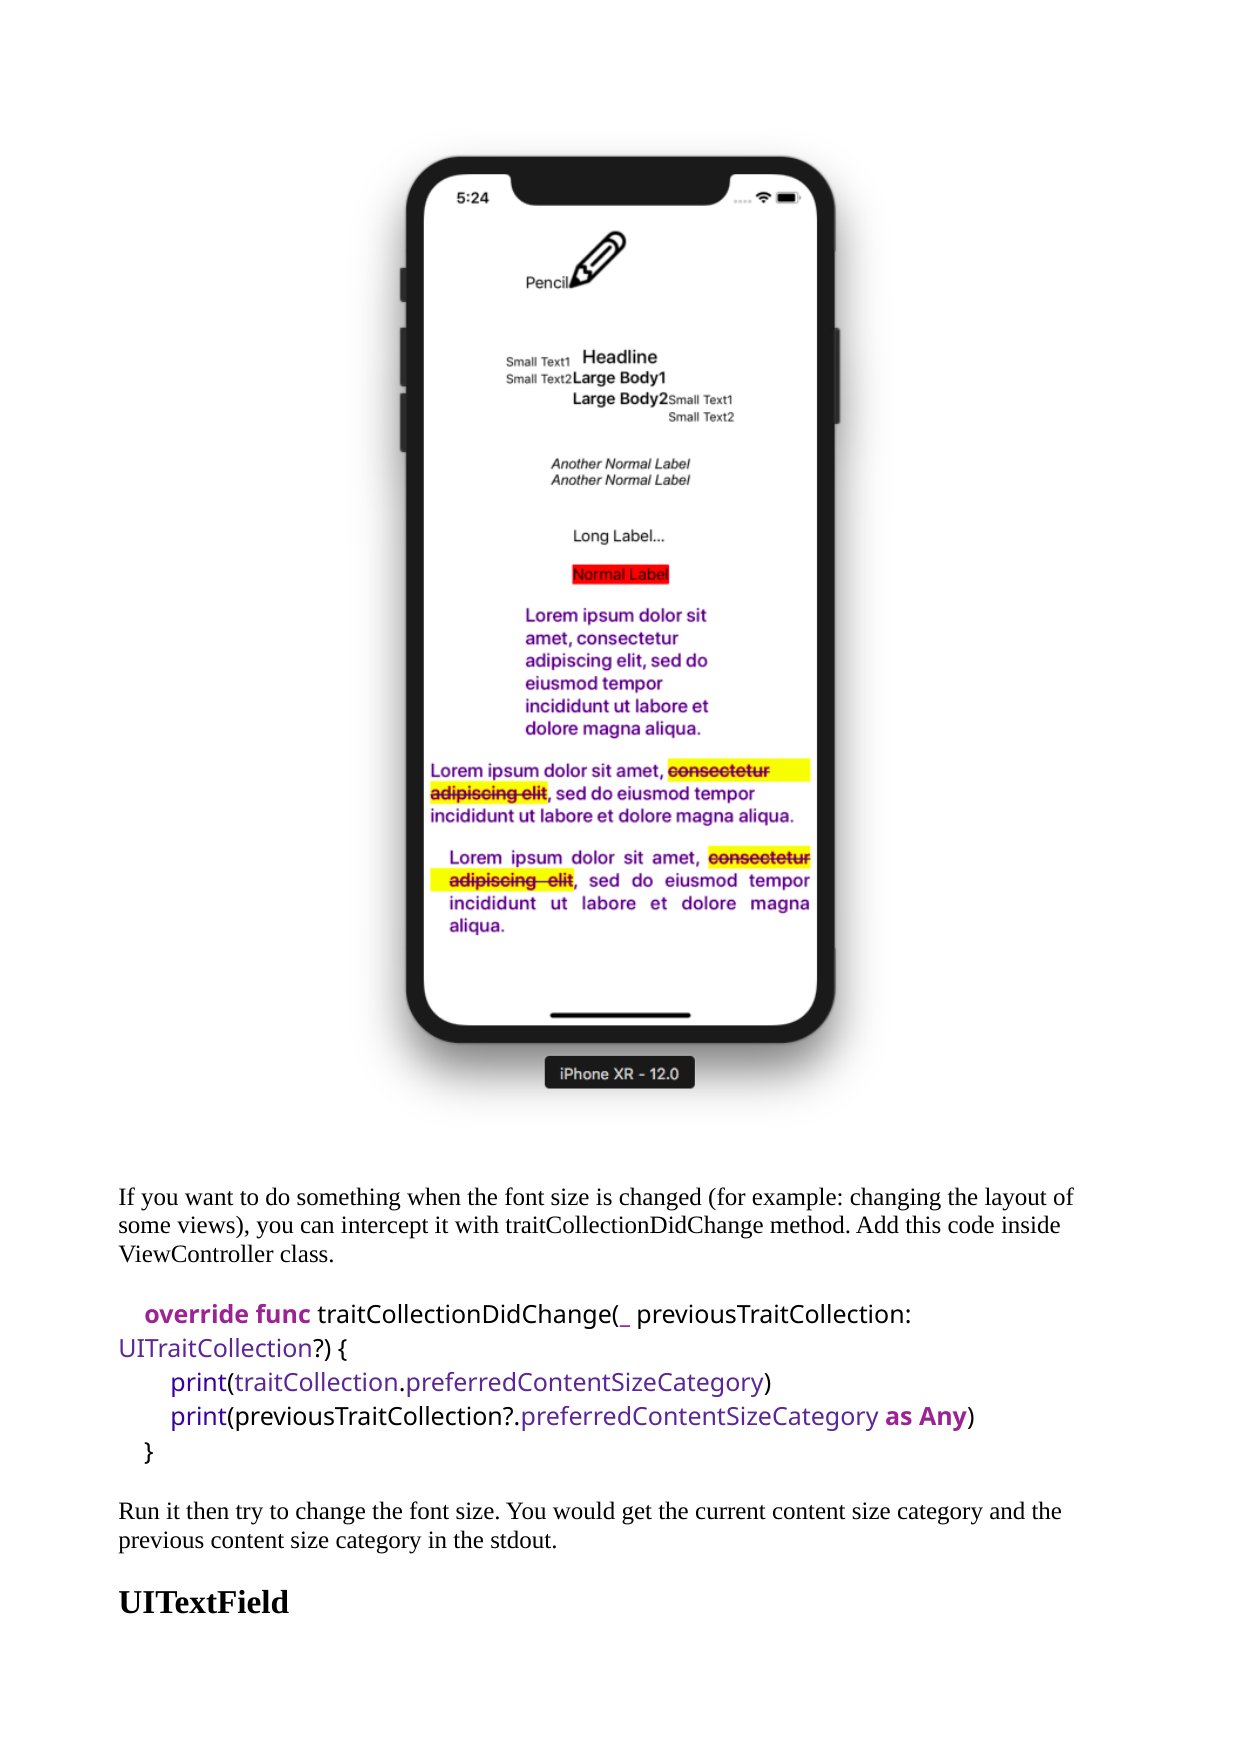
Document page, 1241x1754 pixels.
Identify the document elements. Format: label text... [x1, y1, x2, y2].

text print(traitCollection.preferredContentSizeCategory) [118, 1365, 1122, 1399]
text override func traitCollectionDidChange(_ previousTraitCollection: UITraitCollection?) { [118, 1297, 1122, 1365]
picture [330, 118, 911, 1138]
text Run it then try to change the font size. You would get the current content size category and the previous content size category in the stdout. [118, 1496, 1122, 1553]
text If you want to do something when the font size is changed (for example: changing the layout of some views), you can intercept it with traitCollectionDidChange method. Add this code inside ViewController class. [118, 1182, 1122, 1268]
text print(previousTraitCollection?.preferredContentSizeCategory as Any) [118, 1399, 1122, 1433]
text } [118, 1433, 1122, 1467]
text UITextField [118, 1582, 1122, 1621]
